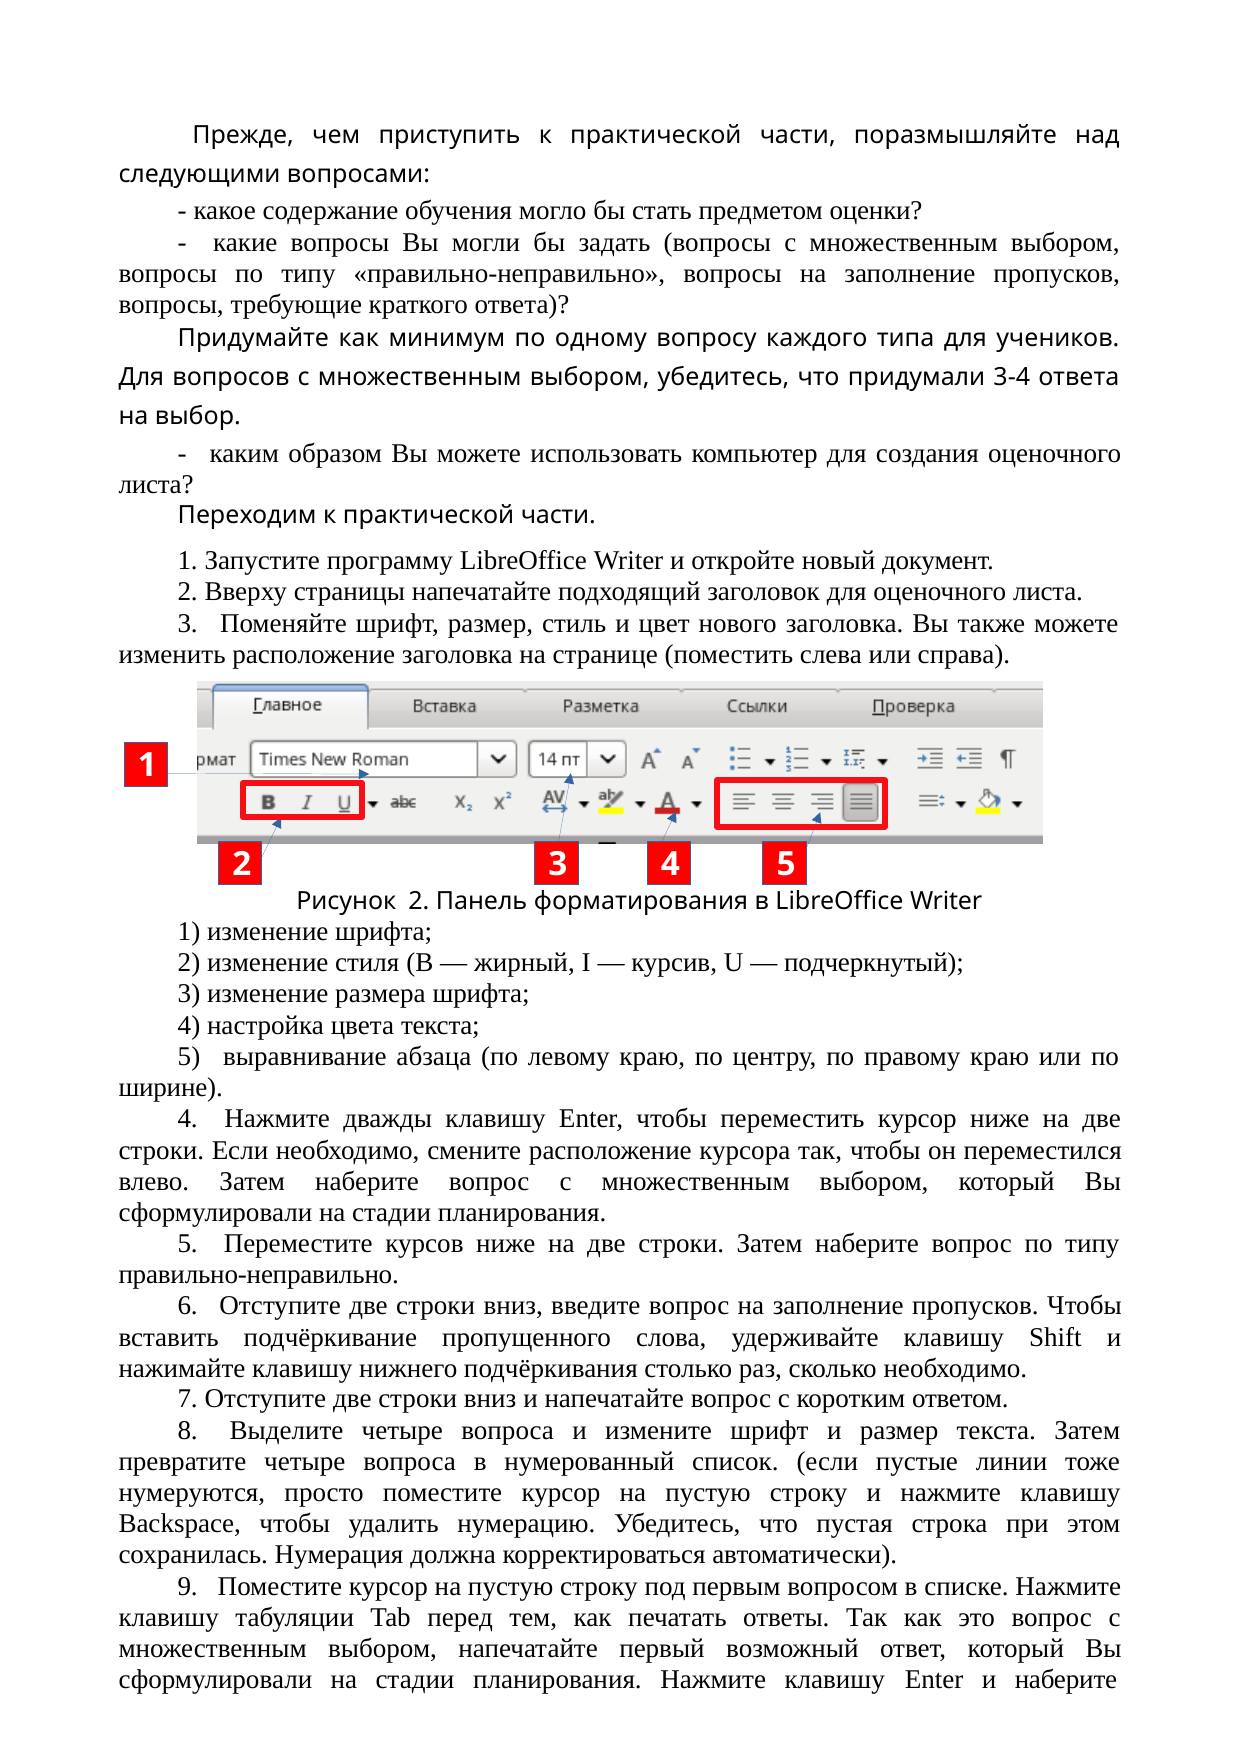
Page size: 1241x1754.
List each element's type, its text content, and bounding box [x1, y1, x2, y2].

list каким образом Вы можете использовать компьютер для создания оценочного листа? [118, 437, 1122, 499]
text 4 [661, 870, 679, 882]
list Переместите курсов ниже на две строки. Затем наберите вопрос по типу правильно-неправильно. [118, 1227, 1121, 1289]
text Переходим к практической части. [177, 499, 1180, 530]
list Отступите две строки вниз, введите вопрос на заполнение пропусков. Чтобы вставить подчёркивание пропущенного слова, удерживайте клавишу Shift и нажимайте клавишу нижнего подчёркивания столько раз, сколько необходимо. [118, 1289, 1123, 1383]
text 2 [232, 845, 251, 882]
text 5 [776, 845, 795, 882]
list выравнивание абзаца (по левому краю, по центру, по правому краю или по ширине). [118, 1040, 1121, 1103]
list какие вопросы Вы могли бы задать (вопросы с множественным выбором, вопросы по типу «правильно-неправильно», вопросы на заполнение пропусков, вопросы, требующие краткого ответа)? [118, 226, 1121, 319]
text 4 [661, 845, 679, 866]
text Прежде, чем приступить к практической части, поразмышляйте над следующими вопросами: [118, 116, 1121, 189]
text 4 [665, 858, 671, 866]
picture [246, 786, 359, 814]
picture [720, 783, 882, 824]
list Поменяйте шрифт, размер, стиль и цвет нового заголовка. Вы также можете изменить расположение заголовка на странице (поместить слева или справа). [118, 607, 1120, 669]
text Рисунок 2. Панель форматирования в LibreOffice Writer [296, 696, 1180, 916]
list Запустите программу LibreOffice Writer и откройте новый документ. [177, 545, 1180, 576]
list какое содержание обучения могло бы стать предметом оценки? [177, 195, 1180, 226]
list изменение размера шрифта; [177, 978, 1180, 1009]
list Поместите курсор на пустую строку под первым вопросом в списке. Нажмите клавишу табуляции Tab перед тем, как печатать ответы. Так как это вопрос с множественным выбором, напечатайте первый возможный ответ, который Вы сформулировали на стадии планирования. Нажмите клавишу Enter и наберите [118, 1570, 1122, 1694]
text 3 [548, 845, 567, 882]
list изменение стиля (B — жирный, I — курсив, U — подчеркнутый); [177, 947, 1180, 978]
list Нажмите дважды клавишу Enter, чтобы переместить курсор ниже на две строки. Если необходимо, смените расположение курсора так, чтобы он переместился влево. Затем наберите вопрос с множественным выбором, который Вы сформулировали на стадии планирования. [118, 1103, 1122, 1227]
picture [197, 774, 358, 844]
text Придумайте как минимум по одному вопросу каждого типа для учеников. Для вопросов с множественным выбором, убедитесь, что придумали 3-4 ответа на выбор. [118, 319, 1121, 432]
picture [197, 681, 1043, 844]
text 1 [138, 747, 157, 784]
list Вверху страницы напечатайте подходящий заголовок для оценочного листа. [177, 576, 1180, 607]
list Отступите две строки вниз и напечатайте вопрос с коротким ответом. [177, 1383, 1180, 1414]
list Выделите четыре вопроса и измените шрифт и размер текста. Затем превратите четыре вопроса в нумерованный список. (если пустые линии тоже нумеруются, просто поместите курсор на пустую строку и нажмите клавишу Backspace, чтобы удалить нумерацию. Убедитесь, что пустая строка при этом сохранилась. Нумерация должна корректироваться автоматически). [118, 1414, 1121, 1570]
list изменение шрифта; [177, 916, 1180, 947]
list настройка цвета текста; [177, 1009, 1180, 1040]
